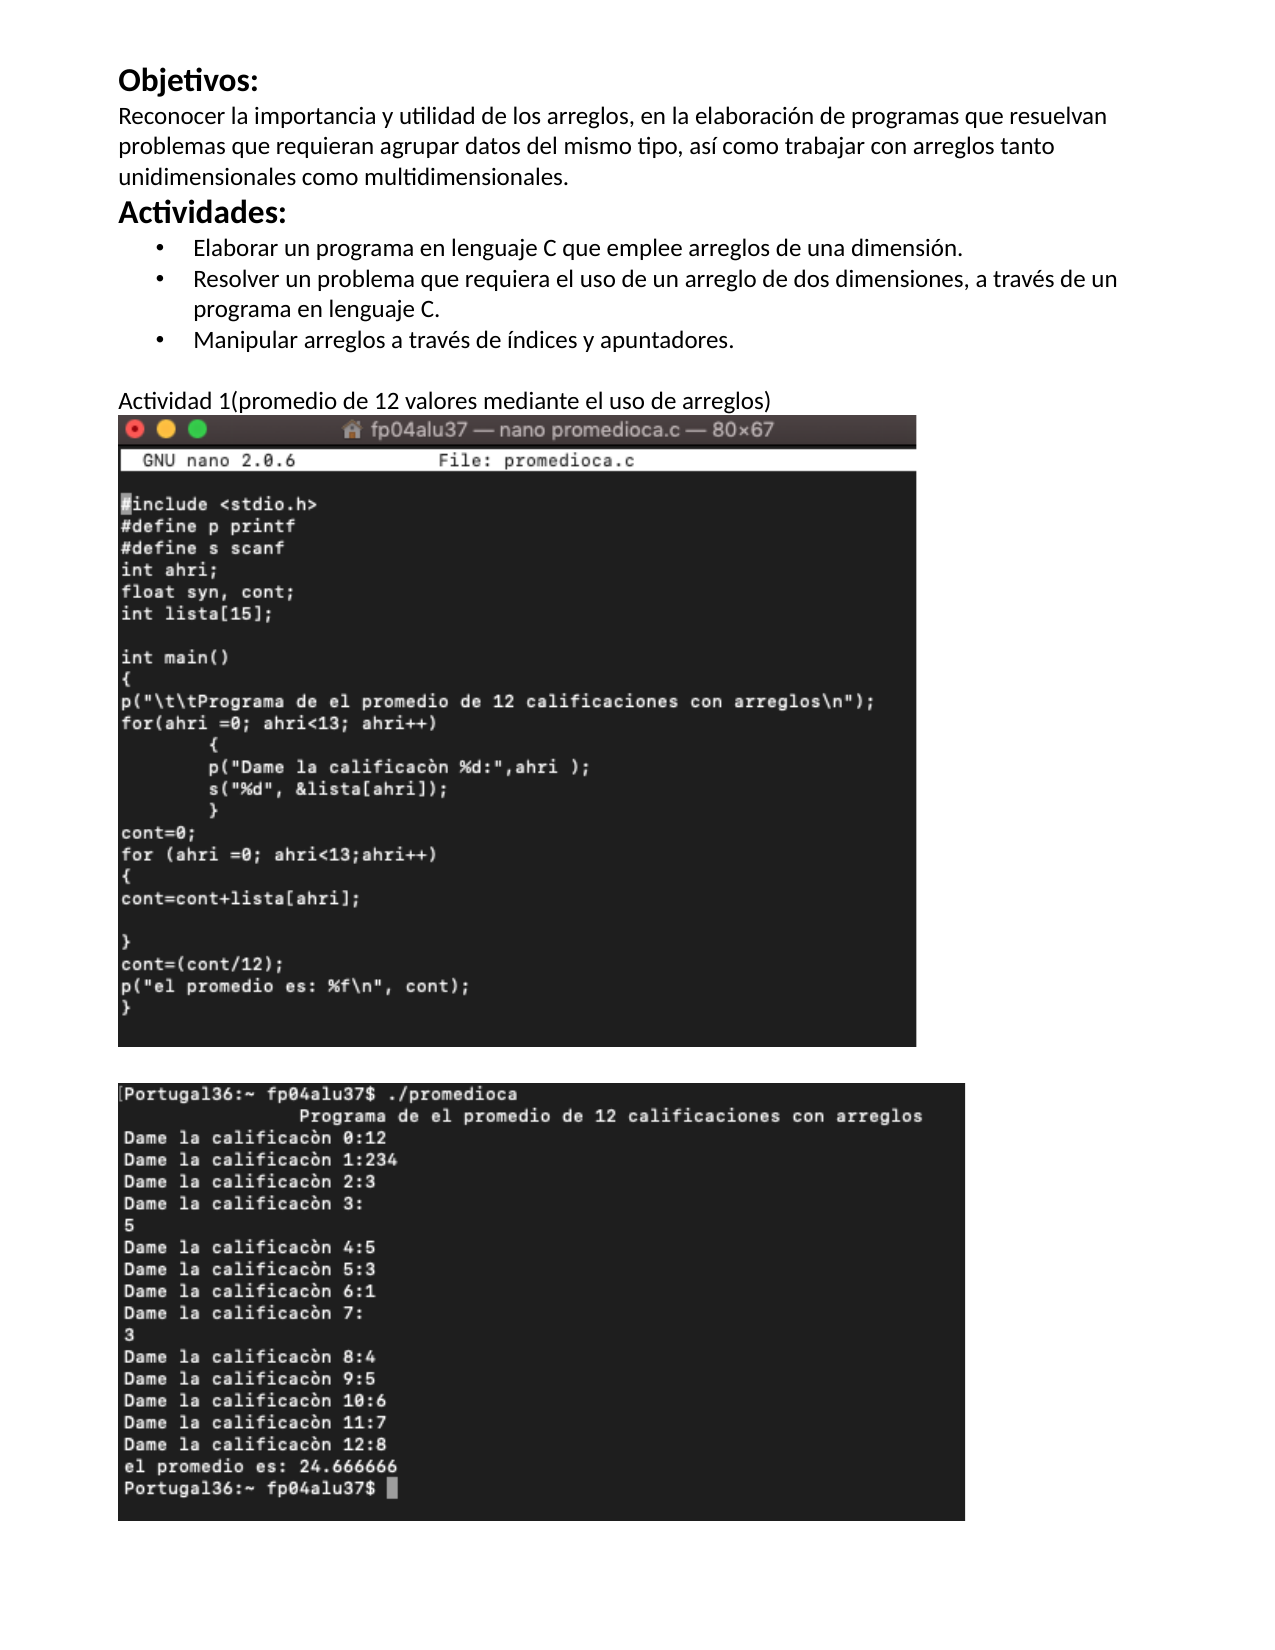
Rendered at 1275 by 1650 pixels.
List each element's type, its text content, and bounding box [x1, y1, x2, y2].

picture [118, 1083, 965, 1521]
list Manipular arreglos a través de índices y apuntadores. [156, 324, 1205, 354]
list Elaborar un programa en lenguaje C que emplee arreglos de una dimensión. [156, 232, 1205, 263]
text Actividades: [118, 191, 1205, 232]
text Reconocer la importancia y utilidad de los arreglos, en la elaboración de programas que resuelvan problemas que requieran agrupar datos del mismo tipo, así como trabajar con arreglos tanto unidimensionales como multidimensionales. [118, 100, 1205, 191]
text Objetivos: [118, 59, 1205, 100]
list Resolver un problema que requiera el uso de un arreglo de dos dimensiones, a través de un programa en lenguaje C. [156, 263, 1205, 324]
text Actividad 1(promedio de 12 valores mediante el uso de arreglos) [118, 385, 1205, 415]
picture [118, 415, 917, 1047]
